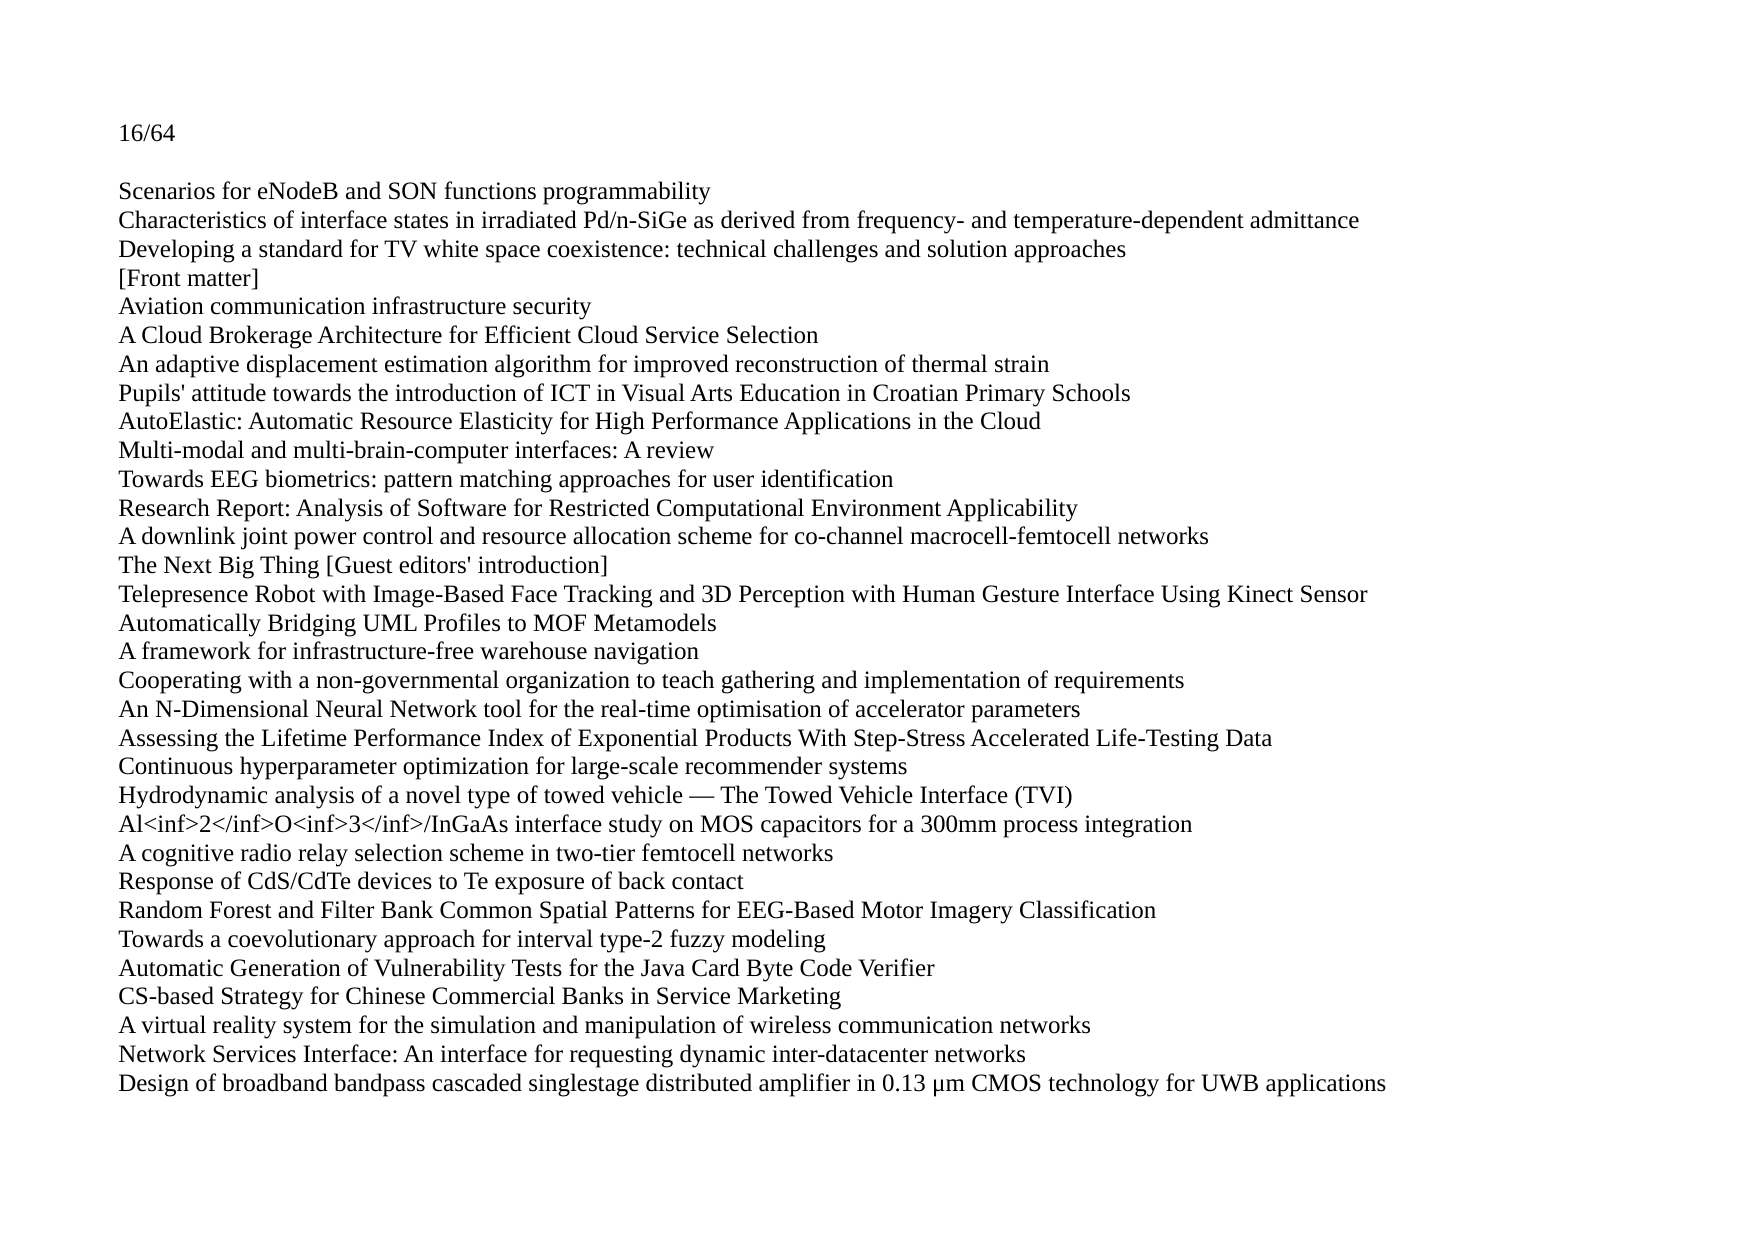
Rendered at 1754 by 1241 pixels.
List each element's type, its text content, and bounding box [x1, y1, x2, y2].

text Scenarios for eNodeB and SON functions programmability [118, 176, 1636, 205]
text Aviation communication infrastructure security [118, 291, 1636, 320]
text Design of broadband bandpass cascaded singlestage distributed amplifier in 0.13 μm CMOS technology for UWB applications [118, 1068, 1636, 1096]
text Network Services Interface: An interface for requesting dynamic inter-datacenter networks [118, 1039, 1636, 1068]
text A virtual reality system for the simulation and manipulation of wireless communication networks [118, 1010, 1636, 1039]
text Characteristics of interface states in irradiated Pd/n-SiGe as derived from frequency- and temperature-dependent admittance [118, 205, 1636, 234]
text AutoElastic: Automatic Resource Elasticity for High Performance Applications in the Cloud [118, 406, 1636, 435]
text Al<inf>2</inf>O<inf>3</inf>/InGaAs interface study on MOS capacitors for a 300mm process integration [118, 809, 1636, 838]
text Telepresence Robot with Image-Based Face Tracking and 3D Perception with Human Gesture Interface Using Kinect Sensor [118, 579, 1636, 608]
text Multi-modal and multi-brain-computer interfaces: A review [118, 435, 1636, 464]
text Developing a standard for TV white space coexistence: technical challenges and solution approaches [118, 234, 1636, 263]
text Hydrodynamic analysis of a novel type of towed vehicle — The Towed Vehicle Interface (TVI) [118, 780, 1636, 809]
text A cognitive radio relay selection scheme in two-tier femtocell networks [118, 838, 1636, 866]
text An adaptive displacement estimation algorithm for improved reconstruction of thermal strain [118, 349, 1636, 378]
text Research Report: Analysis of Software for Restricted Computational Environment Applicability [118, 493, 1636, 521]
text Automatic Generation of Vulnerability Tests for the Java Card Byte Code Verifier [118, 953, 1636, 981]
text The Next Big Thing [Guest editors' introduction] [118, 550, 1636, 579]
text Response of CdS/CdTe devices to Te exposure of back contact [118, 866, 1636, 895]
text A framework for infrastructure-free warehouse navigation [118, 636, 1636, 665]
text Automatically Bridging UML Profiles to MOF Metamodels [118, 608, 1636, 636]
text A downlink joint power control and resource allocation scheme for co-channel macrocell-femtocell networks [118, 521, 1636, 550]
text Towards EEG biometrics: pattern matching approaches for user identification [118, 464, 1636, 493]
text Towards a coevolutionary approach for interval type-2 fuzzy modeling [118, 924, 1636, 953]
text An N-Dimensional Neural Network tool for the real-time optimisation of accelerator parameters [118, 694, 1636, 723]
text Assessing the Lifetime Performance Index of Exponential Products With Step-Stress Accelerated Life-Testing Data [118, 723, 1636, 751]
text Random Forest and Filter Bank Common Spatial Patterns for EEG-Based Motor Imagery Classification [118, 895, 1636, 924]
text A Cloud Brokerage Architecture for Efficient Cloud Service Selection [118, 320, 1636, 349]
text Continuous hyperparameter optimization for large-scale recommender systems [118, 751, 1636, 780]
text CS-based Strategy for Chinese Commercial Banks in Service Marketing [118, 981, 1636, 1010]
text Pupils' attitude towards the introduction of ICT in Visual Arts Education in Croatian Primary Schools [118, 378, 1636, 406]
text [Front matter] [118, 263, 1636, 291]
text Cooperating with a non-governmental organization to teach gathering and implementation of requirements [118, 665, 1636, 694]
